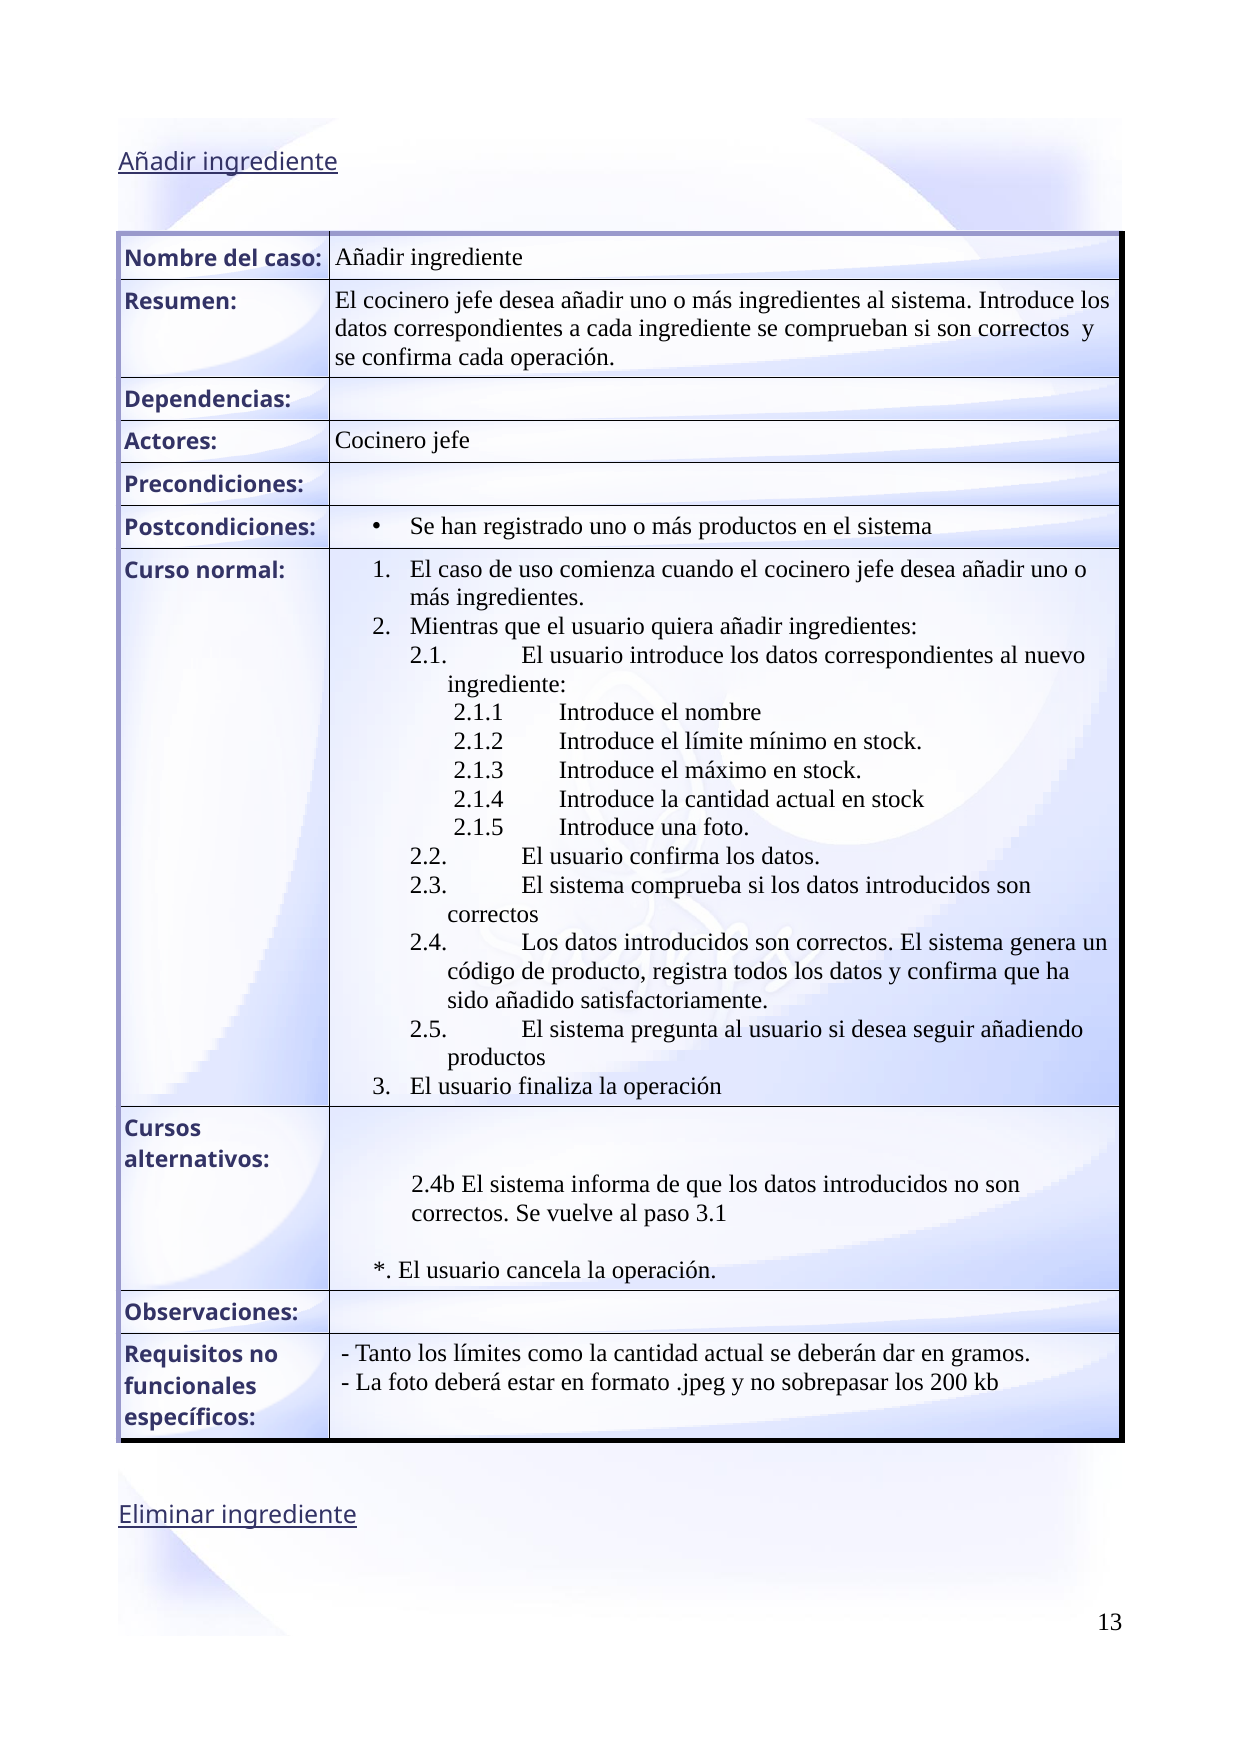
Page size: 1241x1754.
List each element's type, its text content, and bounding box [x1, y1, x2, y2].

table_cell Cursos alternativos: [121, 1107, 329, 1290]
subtitle Eliminar ingrediente [118, 1497, 1122, 1531]
picture [118, 177, 1122, 231]
table_cell Curso normal: [121, 549, 329, 1106]
table_cell [330, 1291, 1119, 1333]
table_header Añadir ingrediente [330, 236, 1119, 279]
table_cell Dependencias: [121, 378, 329, 419]
table_cell Requisitos no funcionales específicos: [121, 1334, 329, 1438]
table_cell Se han registrado uno o más productos en el sistema [330, 506, 1119, 548]
table_cell Actores: [121, 421, 329, 462]
table_cell Postcondiciones: [121, 506, 329, 548]
picture [118, 1531, 1122, 1636]
table_cell Precondiciones: [121, 463, 329, 505]
table_cell [330, 378, 1119, 419]
picture [118, 1443, 1122, 1497]
table_header Nombre del caso: [121, 236, 329, 279]
table_cell Cocinero jefe [330, 421, 1119, 462]
table_cell El cocinero jefe desea añadir uno o más ingredientes al sistema. Introduce los datos correspondientes a cada ingrediente se comprueban si son correctos y se confirma cada operación. [330, 280, 1119, 377]
picture [118, 118, 1122, 143]
subtitle Añadir ingrediente [118, 143, 1122, 177]
table_cell [330, 463, 1119, 505]
table_cell Resumen: [121, 280, 329, 377]
table_cell - Tanto los límites como la cantidad actual se deberán dar en gramos. - La foto deberá estar en formato .jpeg y no sobrepasar los 200 kb [330, 1334, 1119, 1438]
table_cell El caso de uso comienza cuando el cocinero jefe desea añadir uno o más ingredientes. Mientras que el usuario quiera añadir ingredientes: El usuario introduce los datos correspondientes al nuevo ingrediente: Introduce el nombre Introduce el límite mínimo en stock. Introduce el máximo en stock. Introduce la cantidad actual en stock Introduce una foto. El usuario confirma los datos. El sistema comprueba si los datos introducidos son correctos Los datos introducidos son correctos. El sistema genera un código de producto, registra todos los datos y confirma que ha sido añadido satisfactoriamente. El sistema pregunta al usuario si desea seguir añadiendo productos El usuario finaliza la operación [330, 549, 1119, 1106]
table_cell 2.4b El sistema informa de que los datos introducidos no son correctos. Se vuelve al paso 3.1 *. El usuario cancela la operación. [330, 1107, 1119, 1290]
table_cell Observaciones: [121, 1291, 329, 1333]
